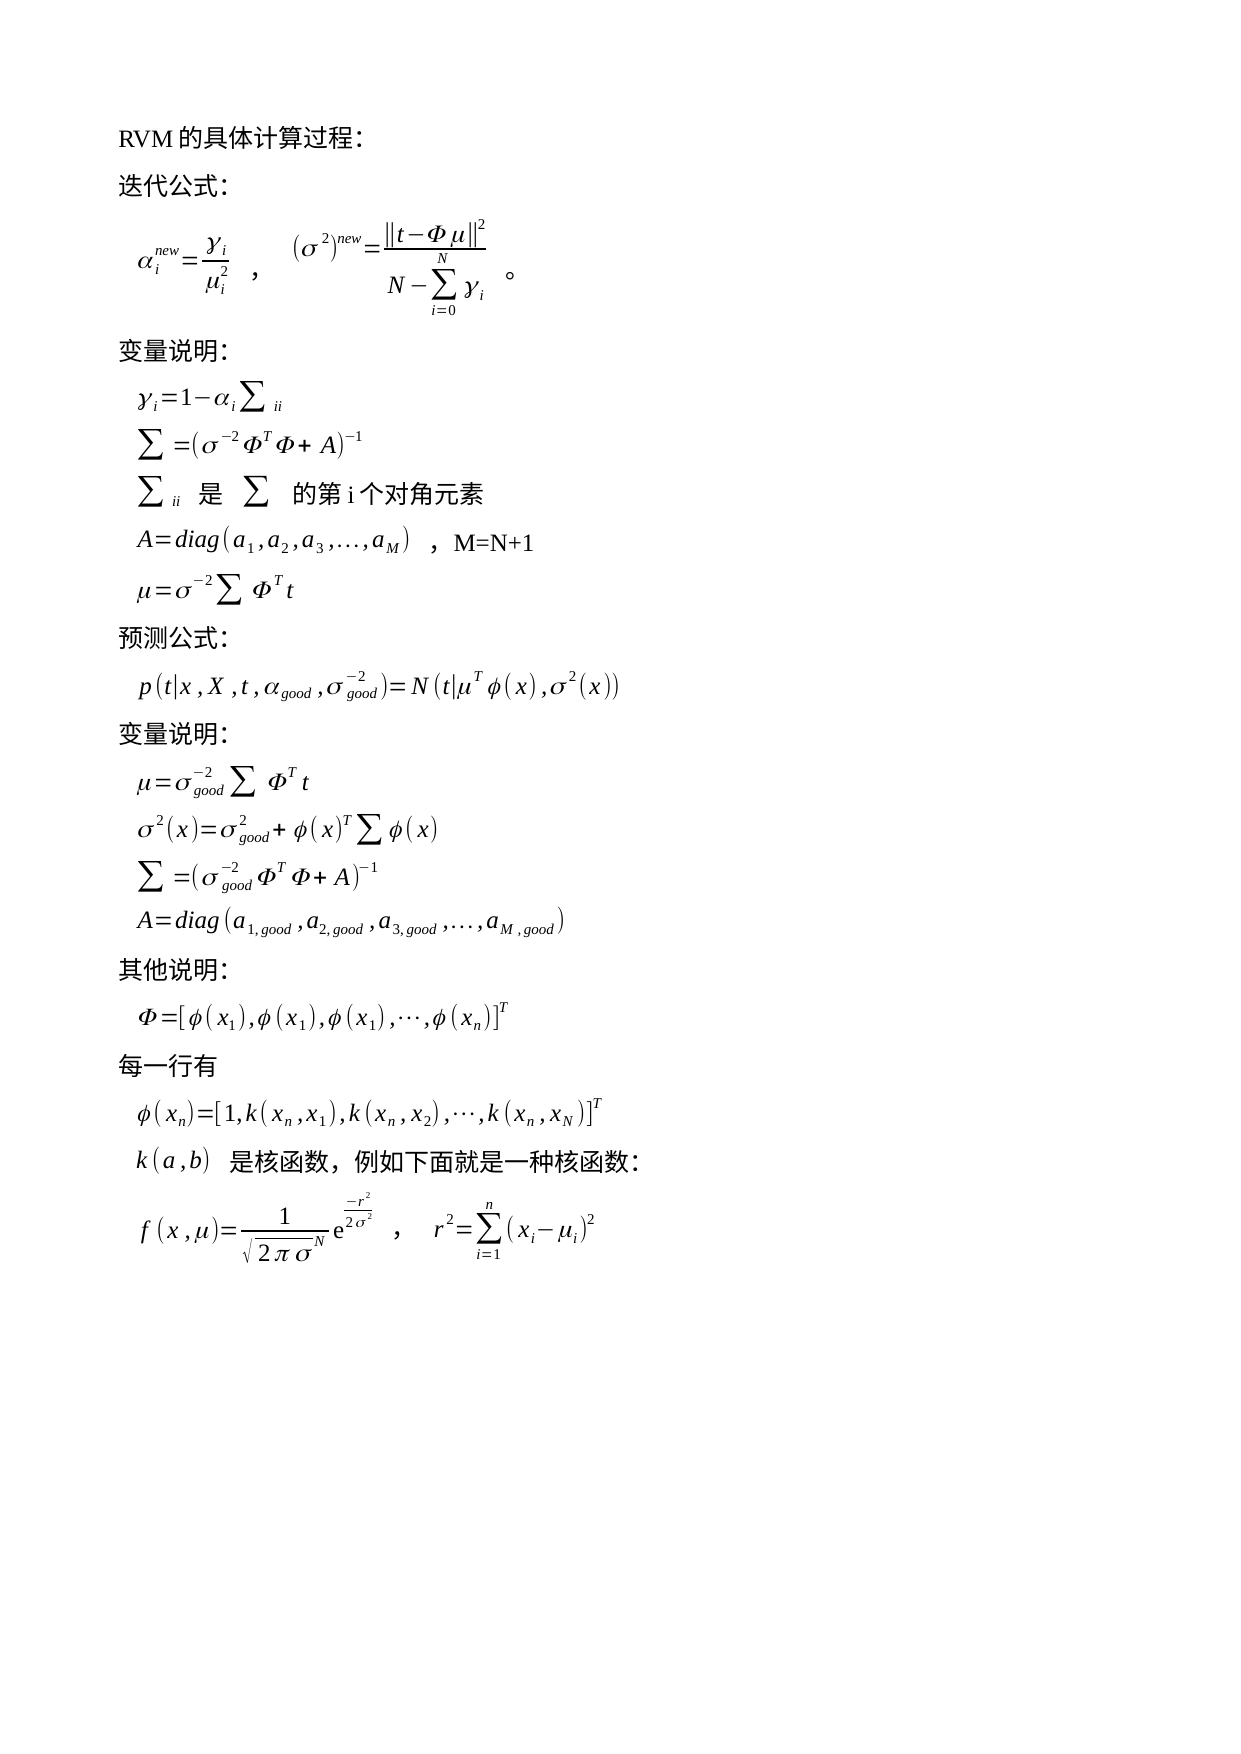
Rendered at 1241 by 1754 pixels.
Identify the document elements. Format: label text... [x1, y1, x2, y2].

text ，M=N+1 [118, 523, 1122, 559]
text 变量说明： [118, 715, 1122, 751]
text 变量说明： [118, 331, 1122, 367]
text 预测公式： [118, 619, 1122, 655]
text ，。 [118, 216, 1122, 319]
text 其他说明： [118, 950, 1122, 986]
text RVM的具体计算过程： [118, 118, 1122, 154]
text 迭代公式： [118, 167, 1122, 203]
text 是核函数，例如下面就是一种核函数： [118, 1142, 1122, 1179]
text 是的第i个对角元素 [118, 474, 1122, 510]
text 每一行有 [118, 1046, 1122, 1082]
text ， [118, 1191, 1122, 1267]
